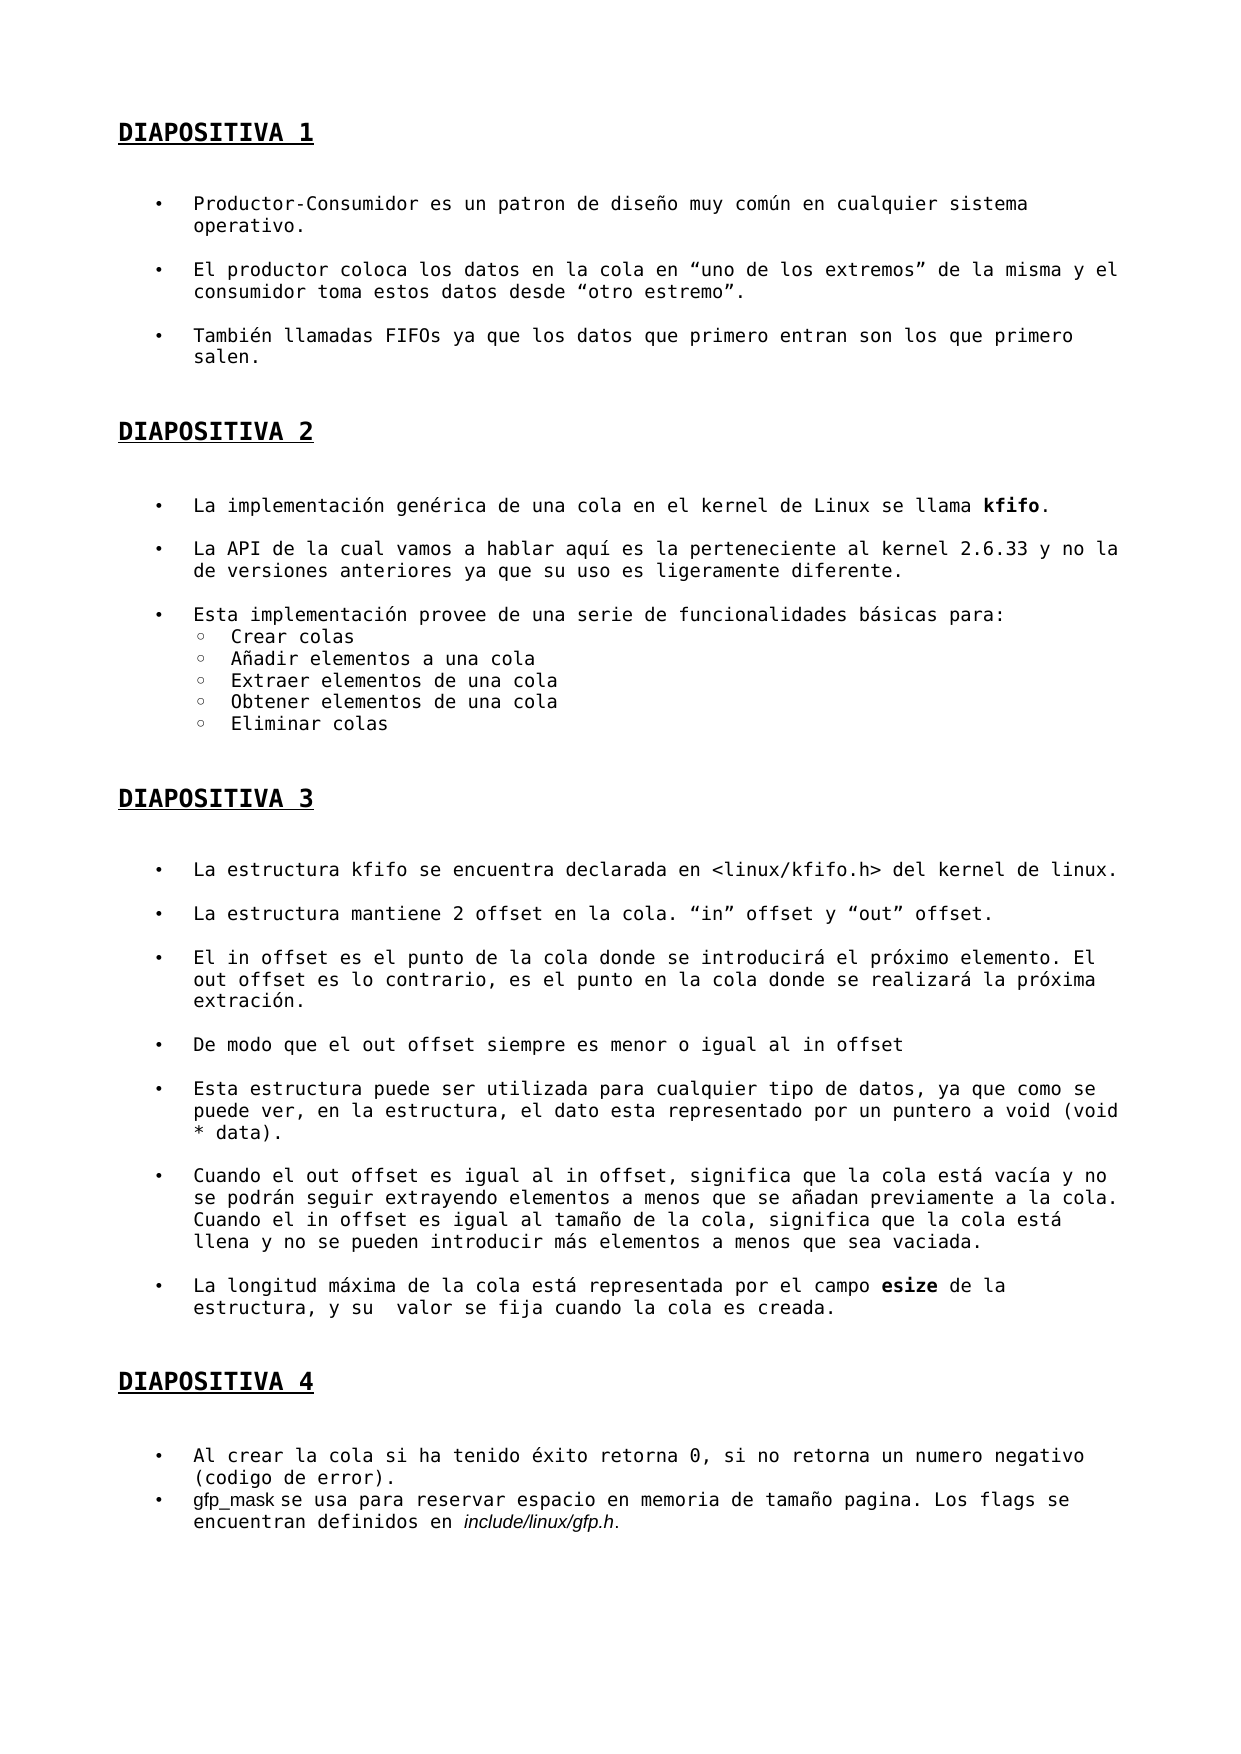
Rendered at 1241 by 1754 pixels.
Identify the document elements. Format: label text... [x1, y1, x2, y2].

list La API de la cual vamos a hablar aquí es la perteneciente al kernel 2.6.33 y no la de versiones anteriores ya que su uso es ligeramente diferente. [156, 538, 1122, 582]
list Esta estructura puede ser utilizada para cualquier tipo de datos, ya que como se puede ver, en la estructura, el dato esta representado por un puntero a void (void * data). [156, 1078, 1122, 1143]
list La estructura kfifo se encuentra declarada en <linux/kfifo.h> del kernel de linux. [156, 859, 1122, 881]
list Obtener elementos de una cola [193, 692, 1122, 713]
text DIAPOSITIVA 3 [118, 784, 1122, 813]
list Añadir elementos a una cola [193, 648, 1122, 670]
list Esta implementación provee de una serie de funcionalidades básicas para: [156, 604, 1122, 626]
list Crear colas [193, 626, 1122, 648]
list Cuando el out offset es igual al in offset, significa que la cola está vacía y no se podrán seguir extrayendo elementos a menos que se añadan previamente a la cola. Cuando el in offset es igual al tamaño de la cola, significa que la cola está llena y no se pueden introducir más elementos a menos que sea vaciada. [156, 1165, 1122, 1253]
list La estructura mantiene 2 offset en la cola. “in” offset y “out” offset. [156, 903, 1122, 925]
text DIAPOSITIVA 4 [118, 1367, 1122, 1396]
list Extraer elementos de una cola [193, 670, 1122, 692]
list También llamadas FIFOs ya que los datos que primero entran son los que primero salen. [156, 325, 1122, 368]
list Al crear la cola si ha tenido éxito retorna 0, si no retorna un numero negativo (codigo de error). [156, 1445, 1122, 1488]
list La implementación genérica de una cola en el kernel de Linux se llama kfifo. [156, 495, 1122, 517]
list El in offset es el punto de la cola donde se introducirá el próximo elemento. El out offset es lo contrario, es el punto en la cola donde se realizará la próxima extración. [156, 947, 1122, 1012]
list gfp_mask se usa para reservar espacio en memoria de tamaño pagina. Los flags se encuentran definidos en include/linux/gfp.h. [156, 1488, 1122, 1533]
text DIAPOSITIVA 1 [118, 118, 1122, 147]
list Eliminar colas [193, 713, 1122, 735]
text DIAPOSITIVA 2 [118, 417, 1122, 446]
list El productor coloca los datos en la cola en “uno de los extremos” de la misma y el consumidor toma estos datos desde “otro estremo”. [156, 259, 1122, 303]
list La longitud máxima de la cola está representada por el campo esize de la estructura, y su valor se fija cuando la cola es creada. [156, 1275, 1122, 1318]
list De modo que el out offset siempre es menor o igual al in offset [156, 1034, 1122, 1056]
list Productor-Consumidor es un patron de diseño muy común en cualquier sistema operativo. [156, 193, 1122, 237]
